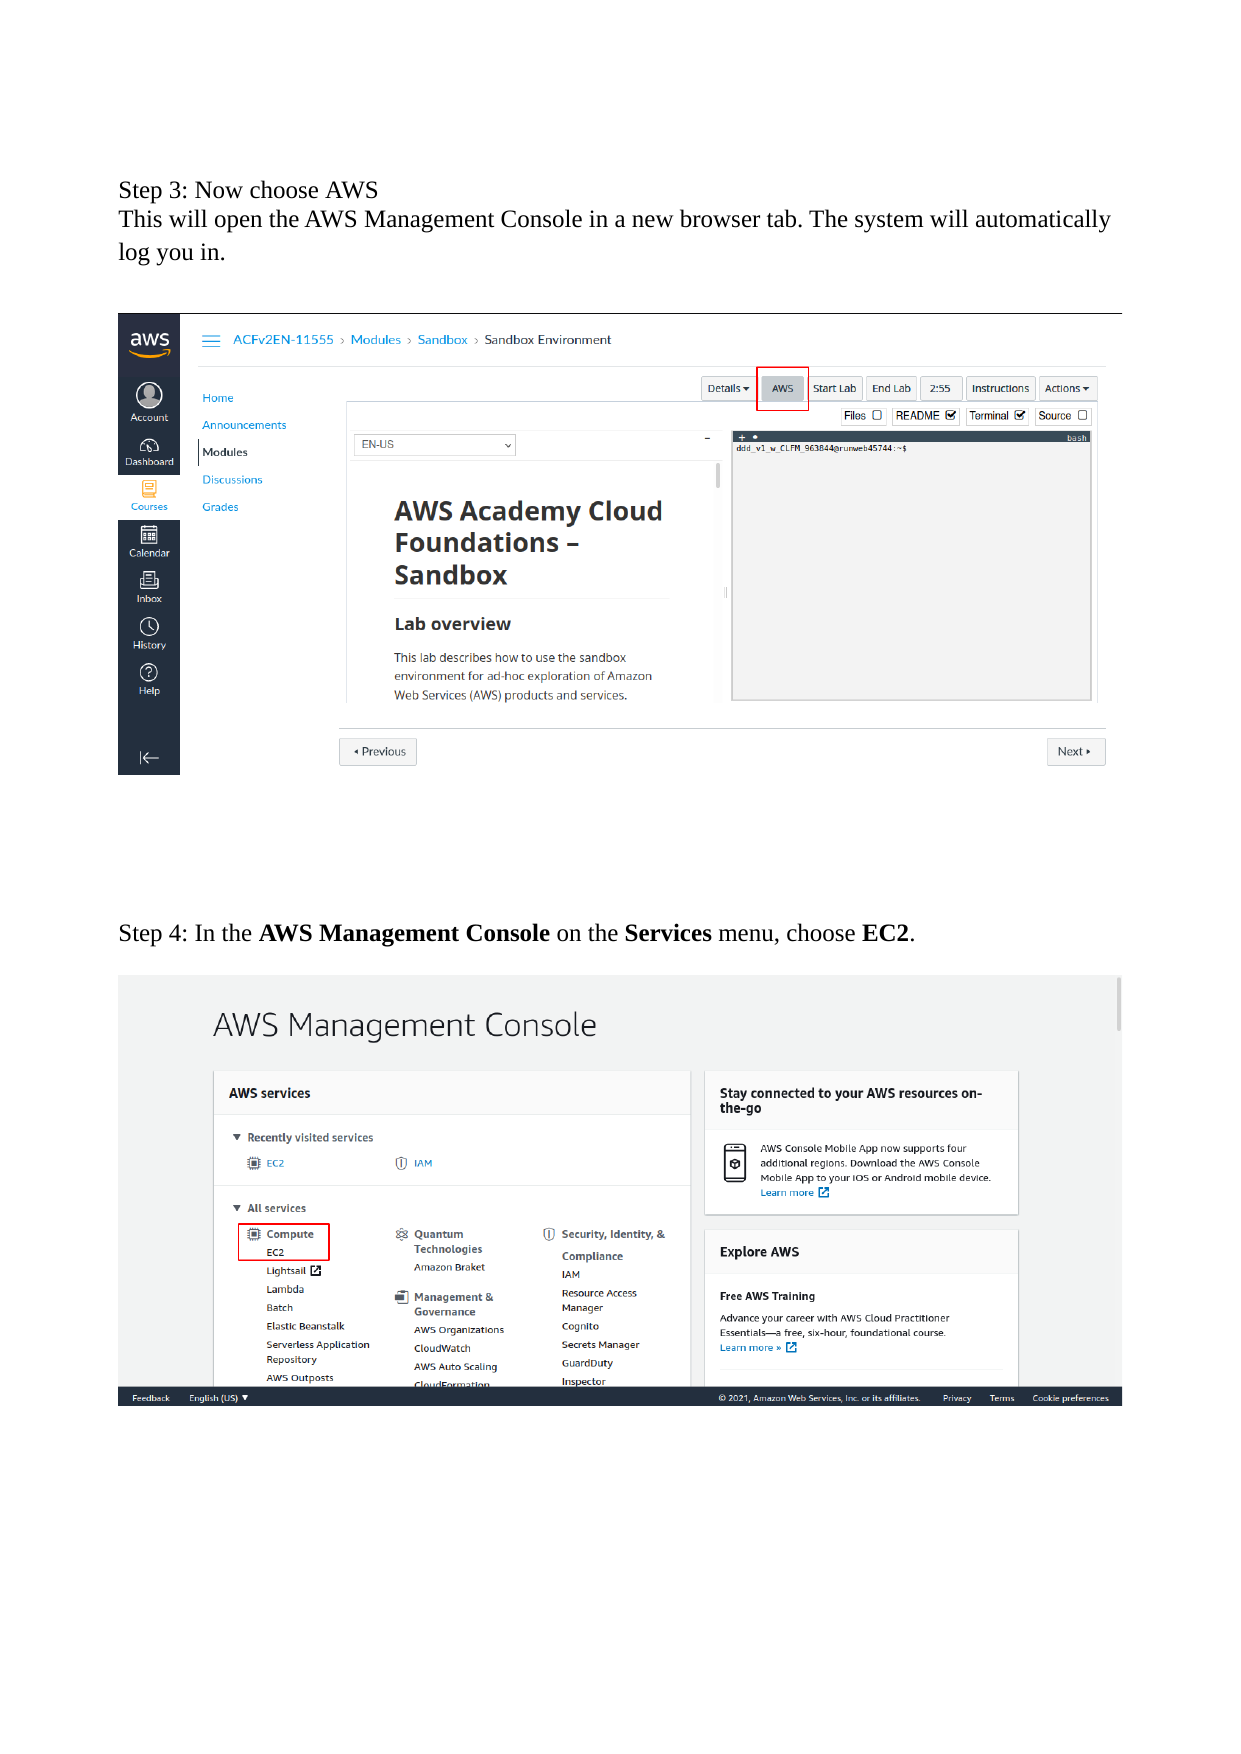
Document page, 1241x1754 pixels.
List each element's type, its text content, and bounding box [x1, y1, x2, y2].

text This will open the AWS Management Console in a new browser tab. The system will automatically log you in. [118, 204, 1122, 266]
picture [118, 313, 1123, 775]
text Step 3: Now choose AWS [118, 176, 1122, 204]
text Step 4: In the AWS Management Console on the Services menu, choose EC2. [118, 918, 1122, 947]
picture [118, 975, 1123, 1406]
